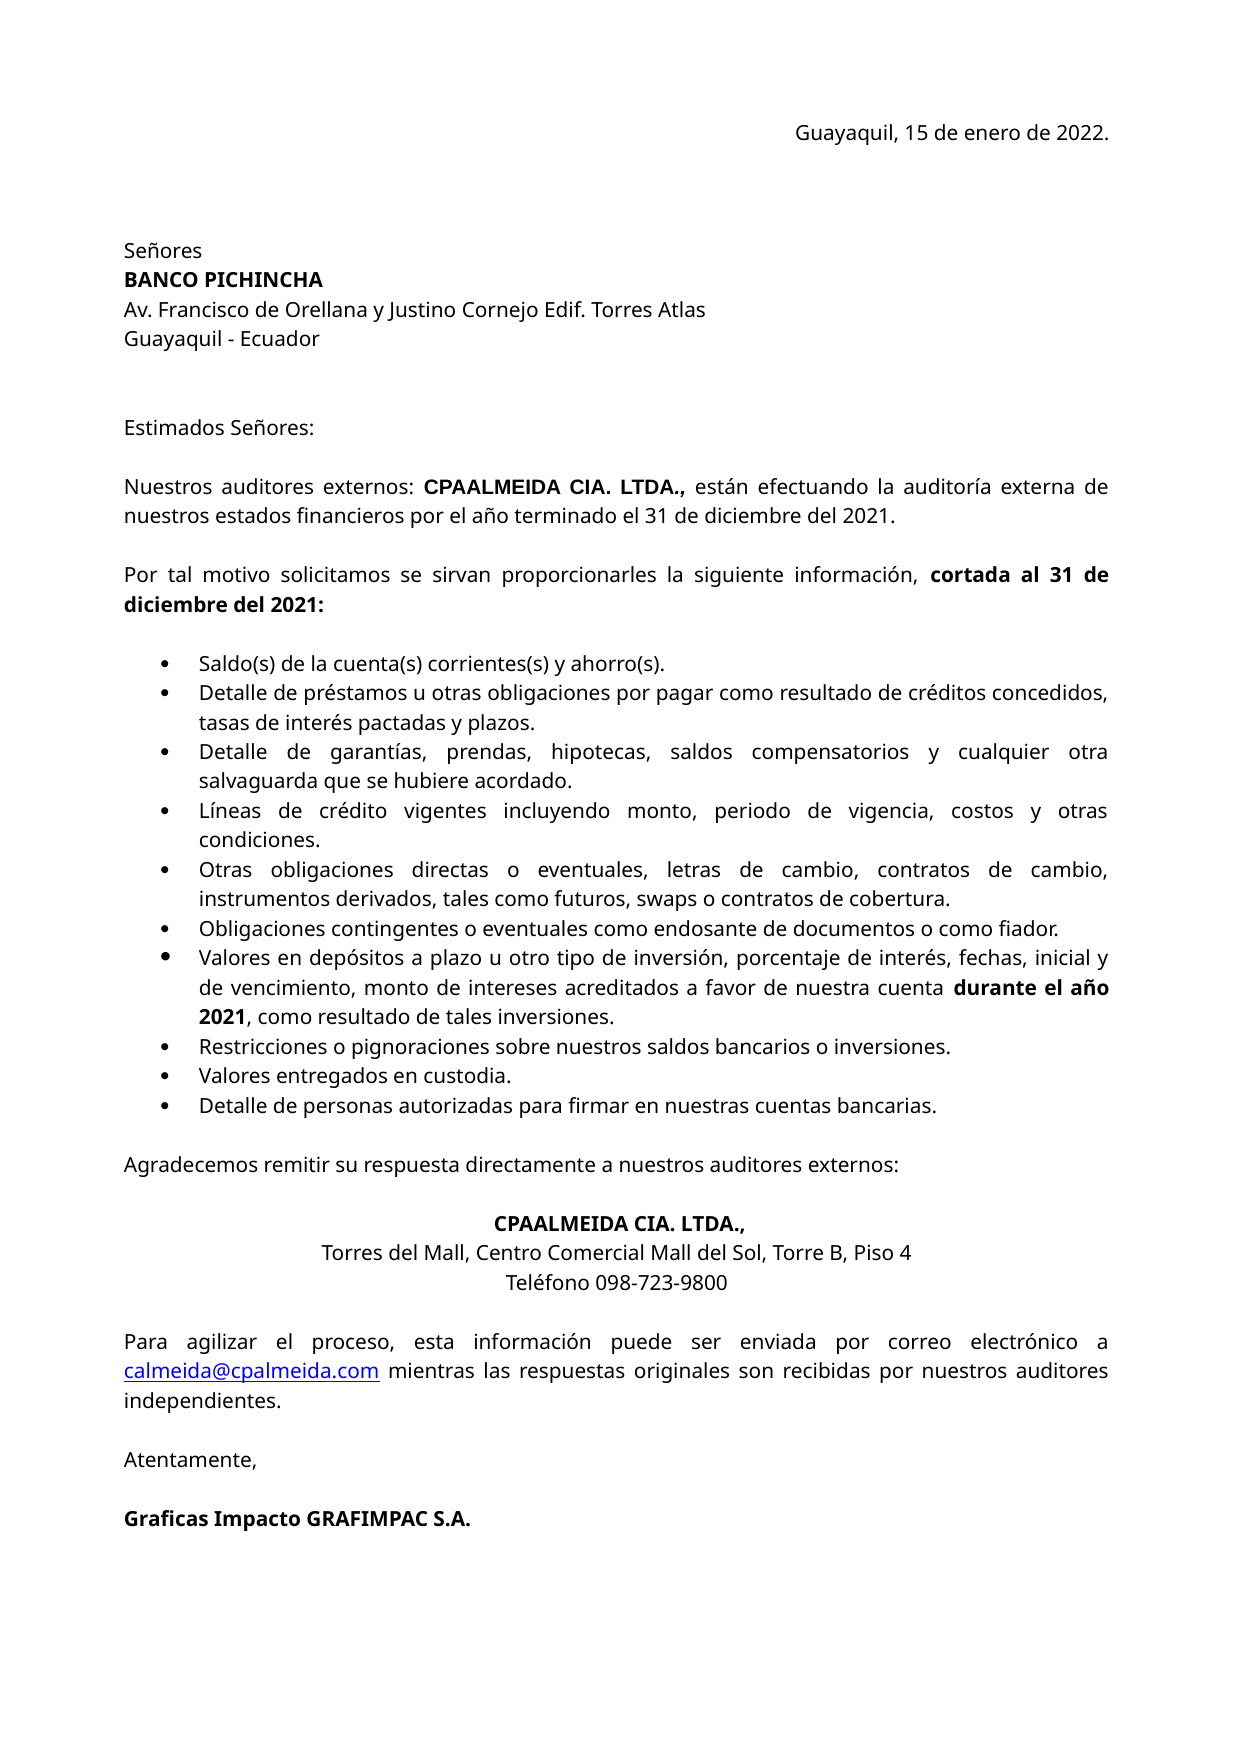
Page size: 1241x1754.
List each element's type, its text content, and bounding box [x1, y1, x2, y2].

list Saldo(s) de la cuenta(s) corrientes(s) y ahorro(s). [161, 649, 1109, 677]
text Guayaquil - Ecuador [124, 324, 1109, 353]
list Detalle de préstamos u otras obligaciones por pagar como resultado de créditos concedidos, tasas de interés pactadas y plazos. [161, 678, 1109, 736]
text Av. Francisco de Orellana y Justino Cornejo Edif. Torres Atlas [124, 295, 1109, 323]
text Estimados Señores: [124, 413, 1109, 441]
text Señores [124, 236, 1109, 264]
list Líneas de crédito vigentes incluyendo monto, periodo de vigencia, costos y otras condiciones. [161, 796, 1109, 854]
list Detalle de garantías, prendas, hipotecas, saldos compensatorios y cualquier otra salvaguarda que se hubiere acordado. [161, 737, 1109, 795]
text Teléfono 098-723-9800 [124, 1268, 1109, 1297]
text Graficas Impacto GRAFIMPAC S.A. [124, 1504, 1109, 1532]
text Nuestros auditores externos: CPAALMEIDA CIA. LTDA., están efectuando la auditoría externa de nuestros estados financieros por el año terminado el 31 de diciembre del 2021. [124, 472, 1109, 530]
text Por tal motivo solicitamos se sirvan proporcionarles la siguiente información, cortada al 31 de diciembre del 2021: [124, 560, 1109, 618]
text Guayaquil, 15 de enero de 2022. [159, 118, 1109, 147]
text Atentamente, [124, 1445, 1109, 1473]
list Restricciones o pignoraciones sobre nuestros saldos bancarios o inversiones. [161, 1032, 1109, 1060]
list Valores en depósitos a plazo u otro tipo de inversión, porcentaje de interés, fechas, inicial y de vencimiento, monto de intereses acreditados a favor de nuestra cuenta durante el año 2021, como resultado de tales inversiones. [161, 943, 1109, 1031]
list Valores entregados en custodia. [161, 1061, 1109, 1090]
list Detalle de personas autorizadas para firmar en nuestras cuentas bancarias. [161, 1091, 1109, 1119]
text Torres del Mall, Centro Comercial Mall del Sol, Torre B, Piso 4 [124, 1238, 1109, 1267]
text Para agilizar el proceso, esta información puede ser enviada por correo electrónico a calmeida@cpalmeida.com mientras las respuestas originales son recibidas por nuestros auditores independientes. [124, 1327, 1109, 1414]
list Obligaciones contingentes o eventuales como endosante de documentos o como fiador. [161, 914, 1109, 942]
text BANCO PICHINCHA [124, 266, 1109, 294]
text CPAALMEIDA CIA. LTDA., [124, 1209, 1109, 1237]
list Otras obligaciones directas o eventuales, letras de cambio, contratos de cambio, instrumentos derivados, tales como futuros, swaps o contratos de cobertura. [161, 855, 1109, 913]
text Agradecemos remitir su respuesta directamente a nuestros auditores externos: [124, 1150, 1109, 1178]
